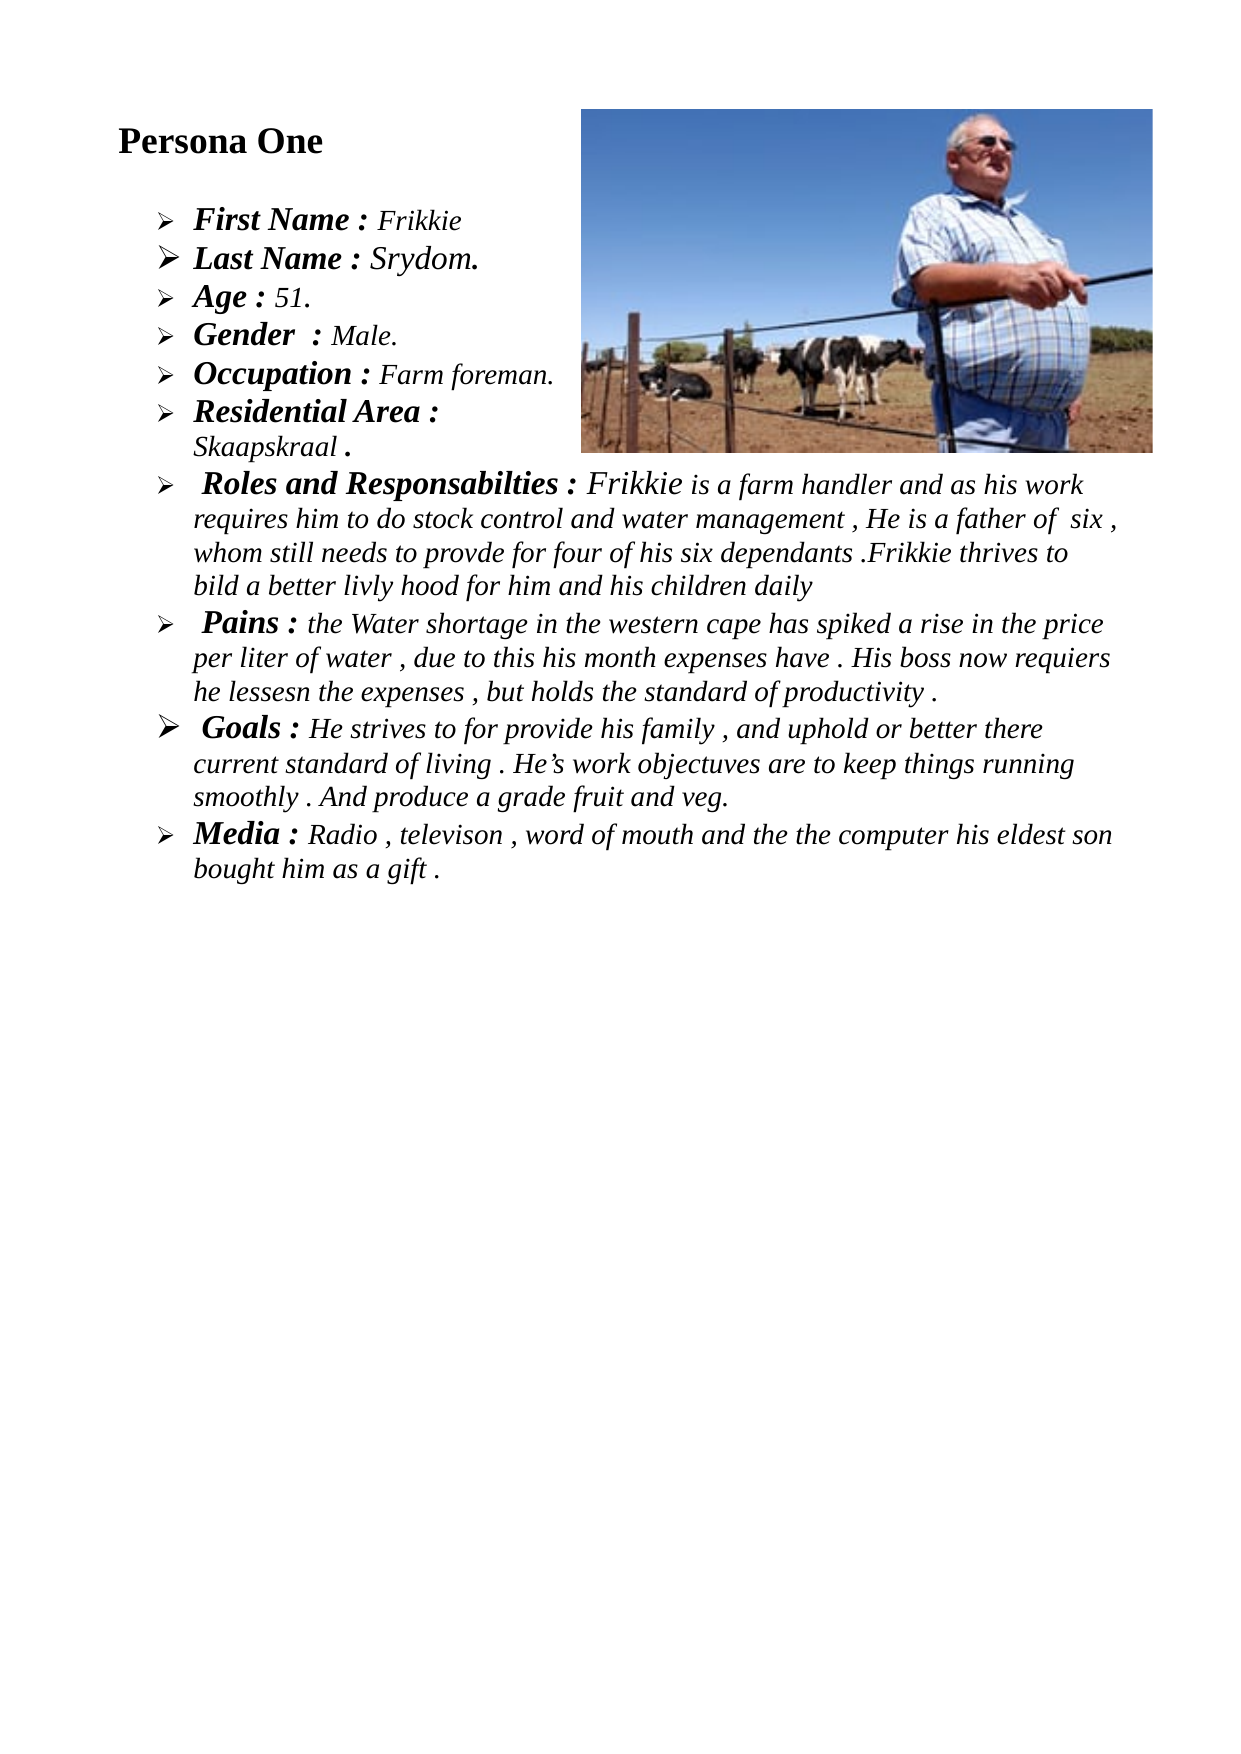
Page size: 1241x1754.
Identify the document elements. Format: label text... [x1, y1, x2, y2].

list Last Name : Srydom. [156, 238, 581, 276]
list Gender : Male. [156, 314, 581, 353]
list Goals : He strives to for provide his family , and uphold or better there current standard of living . He’s work objectuves are to keep things running smoothly . And produce a grade fruit and veg. [156, 707, 1122, 813]
list Roles and Responsabilties : Frikkie is a farm handler and as his work requires him to do stock control and water management , He is a father of six , whom still needs to provde for four of his six dependants .Frikkie thrives to bild a better livly hood for him and his children daily [156, 463, 1122, 602]
text Persona One [118, 118, 581, 161]
list Pains : the Water shortage in the western cape has spiked a rise in the price per liter of water , due to this his month expenses have . His boss now requiers he lessesn the expenses , but holds the standard of productivity . [156, 602, 1122, 707]
picture [581, 109, 1153, 453]
list Media : Radio , televison , word of mouth and the the computer his eldest son bought him as a gift . [156, 813, 1122, 885]
list Occupation : Farm foreman. [156, 353, 581, 391]
list First Name : Frikkie [156, 199, 581, 238]
list Age : 51. [156, 276, 581, 314]
list Residential Area : Skaapskraal . [156, 391, 1122, 463]
